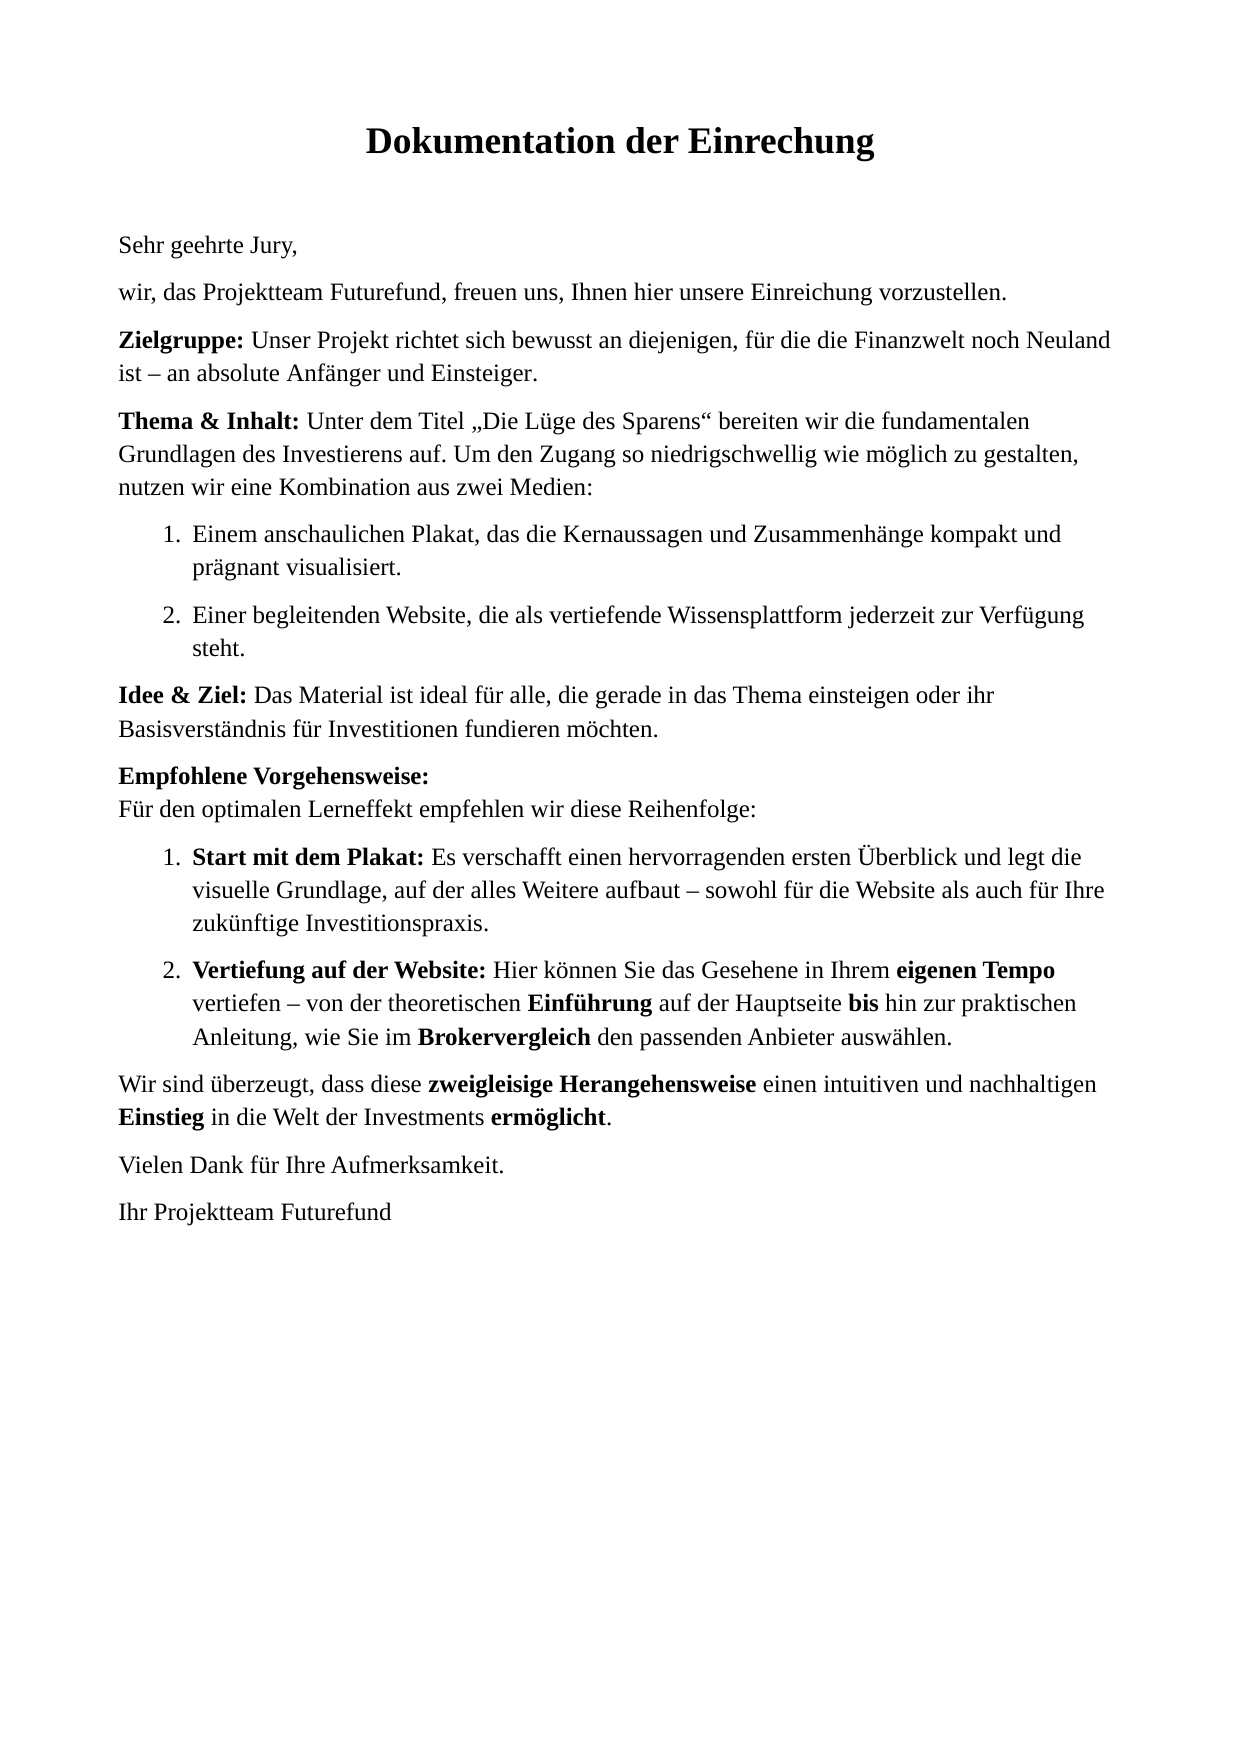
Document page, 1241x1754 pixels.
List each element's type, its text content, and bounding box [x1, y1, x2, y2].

text Sehr geehrte Jury, [118, 230, 1122, 259]
text Vielen Dank für Ihre Aufmerksamkeit. [118, 1150, 1122, 1178]
text wir, das Projektteam Futurefund, freuen uns, Ihnen hier unsere Einreichung vorzustellen. [118, 277, 1122, 306]
list Vertiefung auf der Website: Hier können Sie das Gesehene in Ihrem eigenen Tempo vertiefen – von der theoretischen Einführung auf der Hauptseite bis hin zur praktischen Anleitung, wie Sie im Brokervergleich den passenden Anbieter auswählen. [162, 956, 1122, 1050]
text Thema & Inhalt: Unter dem Titel „Die Lüge des Sparens“ bereiten wir die fundamentalen Grundlagen des Investierens auf. Um den Zugang so niedrigschwellig wie möglich zu gestalten, nutzen wir eine Kombination aus zwei Medien: [118, 406, 1122, 501]
text Idee & Ziel: Das Material ist ideal für alle, die gerade in das Thema einsteigen oder ihr Basisverständnis für Investitionen fundieren möchten. [118, 681, 1122, 742]
text Ihr Projektteam Futurefund [118, 1197, 1122, 1226]
text Dokumentation der Einrechung [118, 118, 1122, 161]
list Einer begleitenden Website, die als vertiefende Wissensplattform jederzeit zur Verfügung steht. [162, 600, 1122, 662]
text Wir sind überzeugt, dass diese zweigleisige Herangehensweise einen intuitiven und nachhaltigen Einstieg in die Welt der Investments ermöglicht. [118, 1069, 1122, 1131]
text Zielgruppe: Unser Projekt richtet sich bewusst an diejenigen, für die die Finanzwelt noch Neuland ist – an absolute Anfänger und Einsteiger. [118, 325, 1122, 387]
list Start mit dem Plakat: Es verschafft einen hervorragenden ersten Überblick und legt die visuelle Grundlage, auf der alles Weitere aufbaut – sowohl für die Website als auch für Ihre zukünftige Investitionspraxis. [162, 842, 1122, 937]
list Einem anschaulichen Plakat, das die Kernaussagen und Zusammenhänge kompakt und prägnant visualisiert. [162, 519, 1122, 581]
text Empfohlene Vorgehensweise: Für den optimalen Lerneffekt empfehlen wir diese Reihenfolge: [118, 761, 1122, 823]
